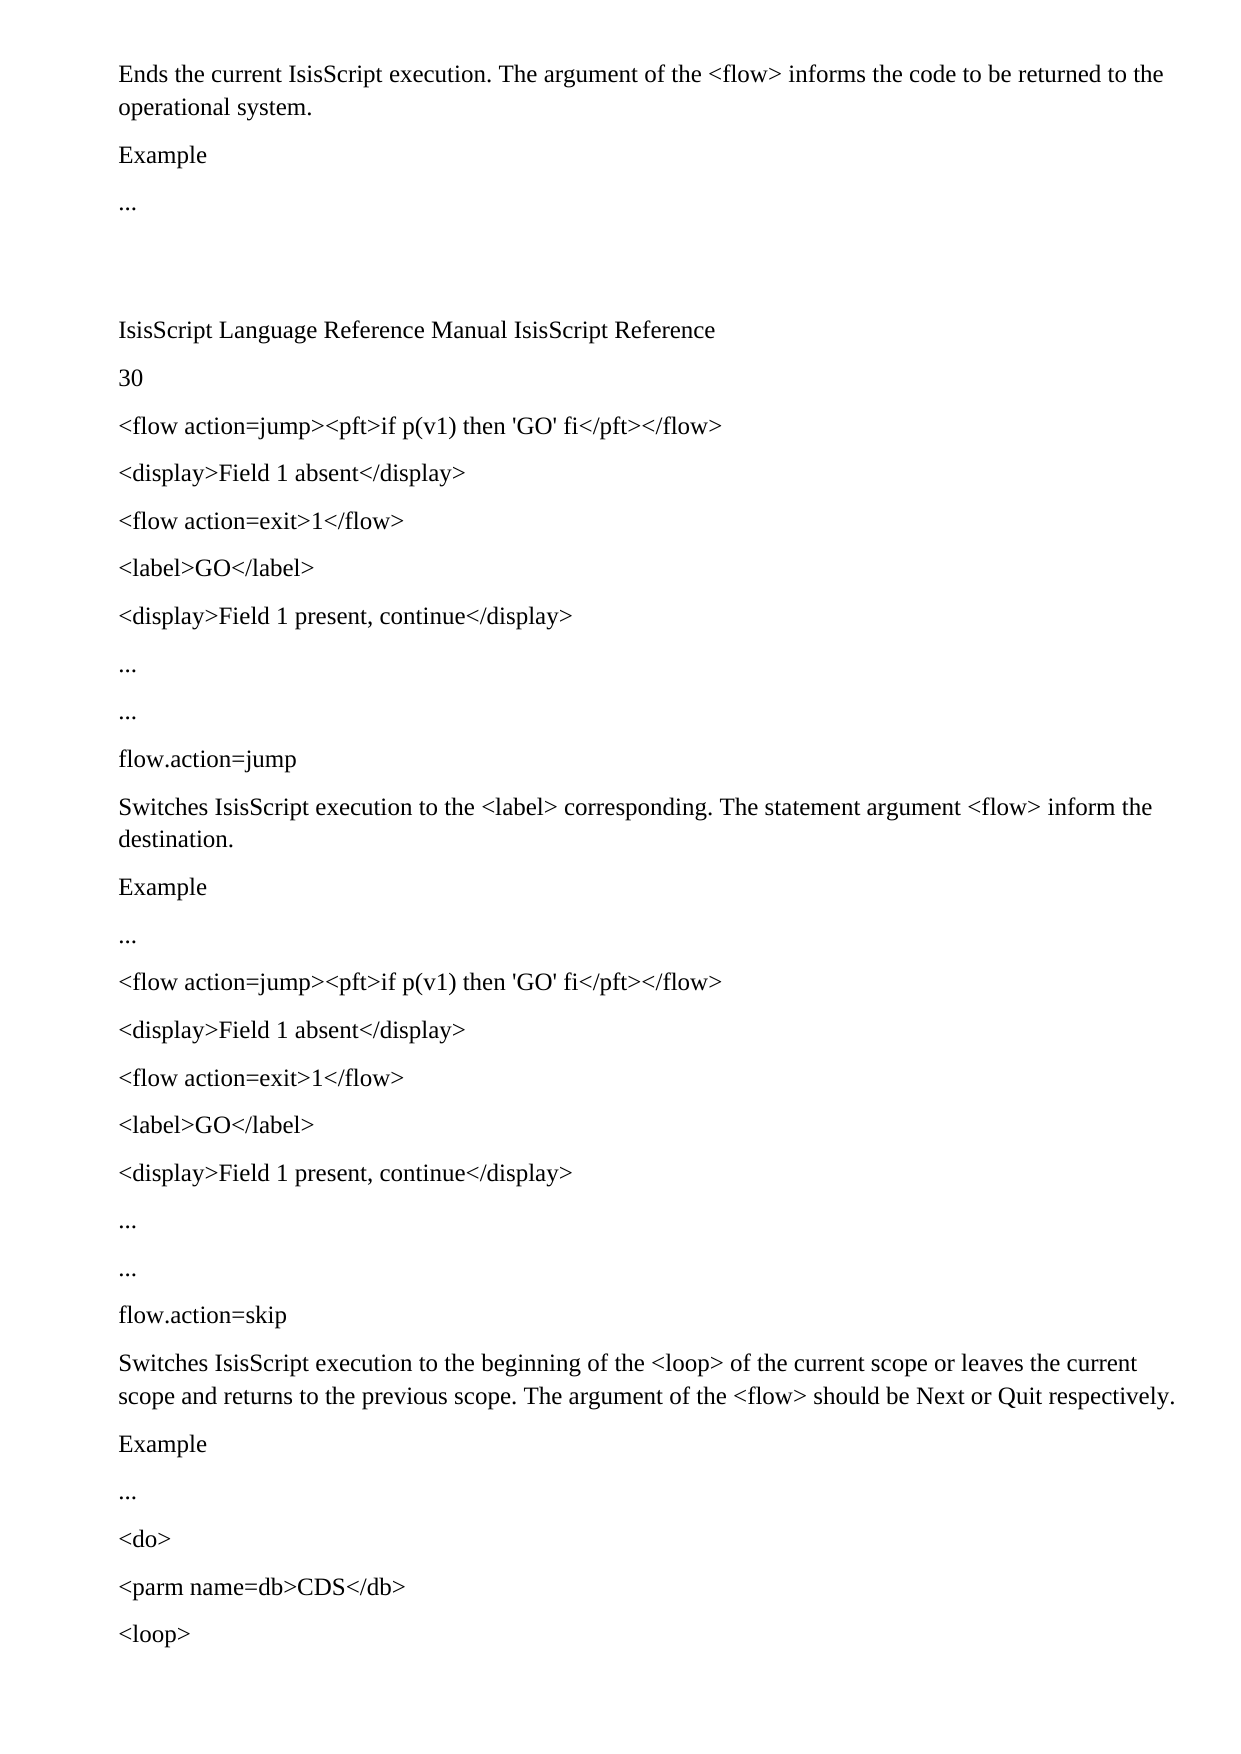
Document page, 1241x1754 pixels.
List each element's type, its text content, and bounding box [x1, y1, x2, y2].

text flow.action=skip [118, 1301, 1181, 1329]
text <display>Field 1 absent</display> [118, 1015, 1181, 1044]
text ... [118, 187, 1181, 216]
text <flow action=jump><pft>if p(v1) then 'GO' fi</pft></flow> [118, 967, 1181, 996]
text <display>Field 1 absent</display> [118, 458, 1181, 487]
text ... [118, 1253, 1181, 1282]
text <label>GO</label> [118, 553, 1181, 582]
text <display>Field 1 present, continue</display> [118, 601, 1181, 630]
text <flow action=exit>1</flow> [118, 506, 1181, 535]
text Example [118, 1429, 1181, 1458]
text 30 [118, 363, 1181, 392]
text Example [118, 140, 1181, 168]
text <label>GO</label> [118, 1110, 1181, 1139]
text <flow action=exit>1</flow> [118, 1063, 1181, 1091]
text IsisScript Language Reference Manual IsisScript Reference [118, 316, 1181, 344]
text ... [118, 1476, 1181, 1505]
text ... [118, 920, 1181, 948]
text flow.action=jump [118, 744, 1181, 773]
text Switches IsisScript execution to the beginning of the <loop> of the current scope or leaves the current scope and returns to the previous scope. The argument of the <flow> should be Next or Quit respectively. [118, 1348, 1181, 1410]
text ... [118, 696, 1181, 725]
text <parm name=db>CDS</db> [118, 1572, 1181, 1600]
text ... [118, 1205, 1181, 1234]
text <display>Field 1 present, continue</display> [118, 1158, 1181, 1187]
text Ends the current IsisScript execution. The argument of the <flow> informs the code to be returned to the operational system. [118, 59, 1181, 121]
text <loop> [118, 1619, 1181, 1648]
text ... [118, 649, 1181, 677]
text Switches IsisScript execution to the <label> corresponding. The statement argument <flow> inform the destination. [118, 792, 1181, 853]
text Example [118, 872, 1181, 901]
text <flow action=jump><pft>if p(v1) then 'GO' fi</pft></flow> [118, 411, 1181, 439]
text <do> [118, 1524, 1181, 1553]
